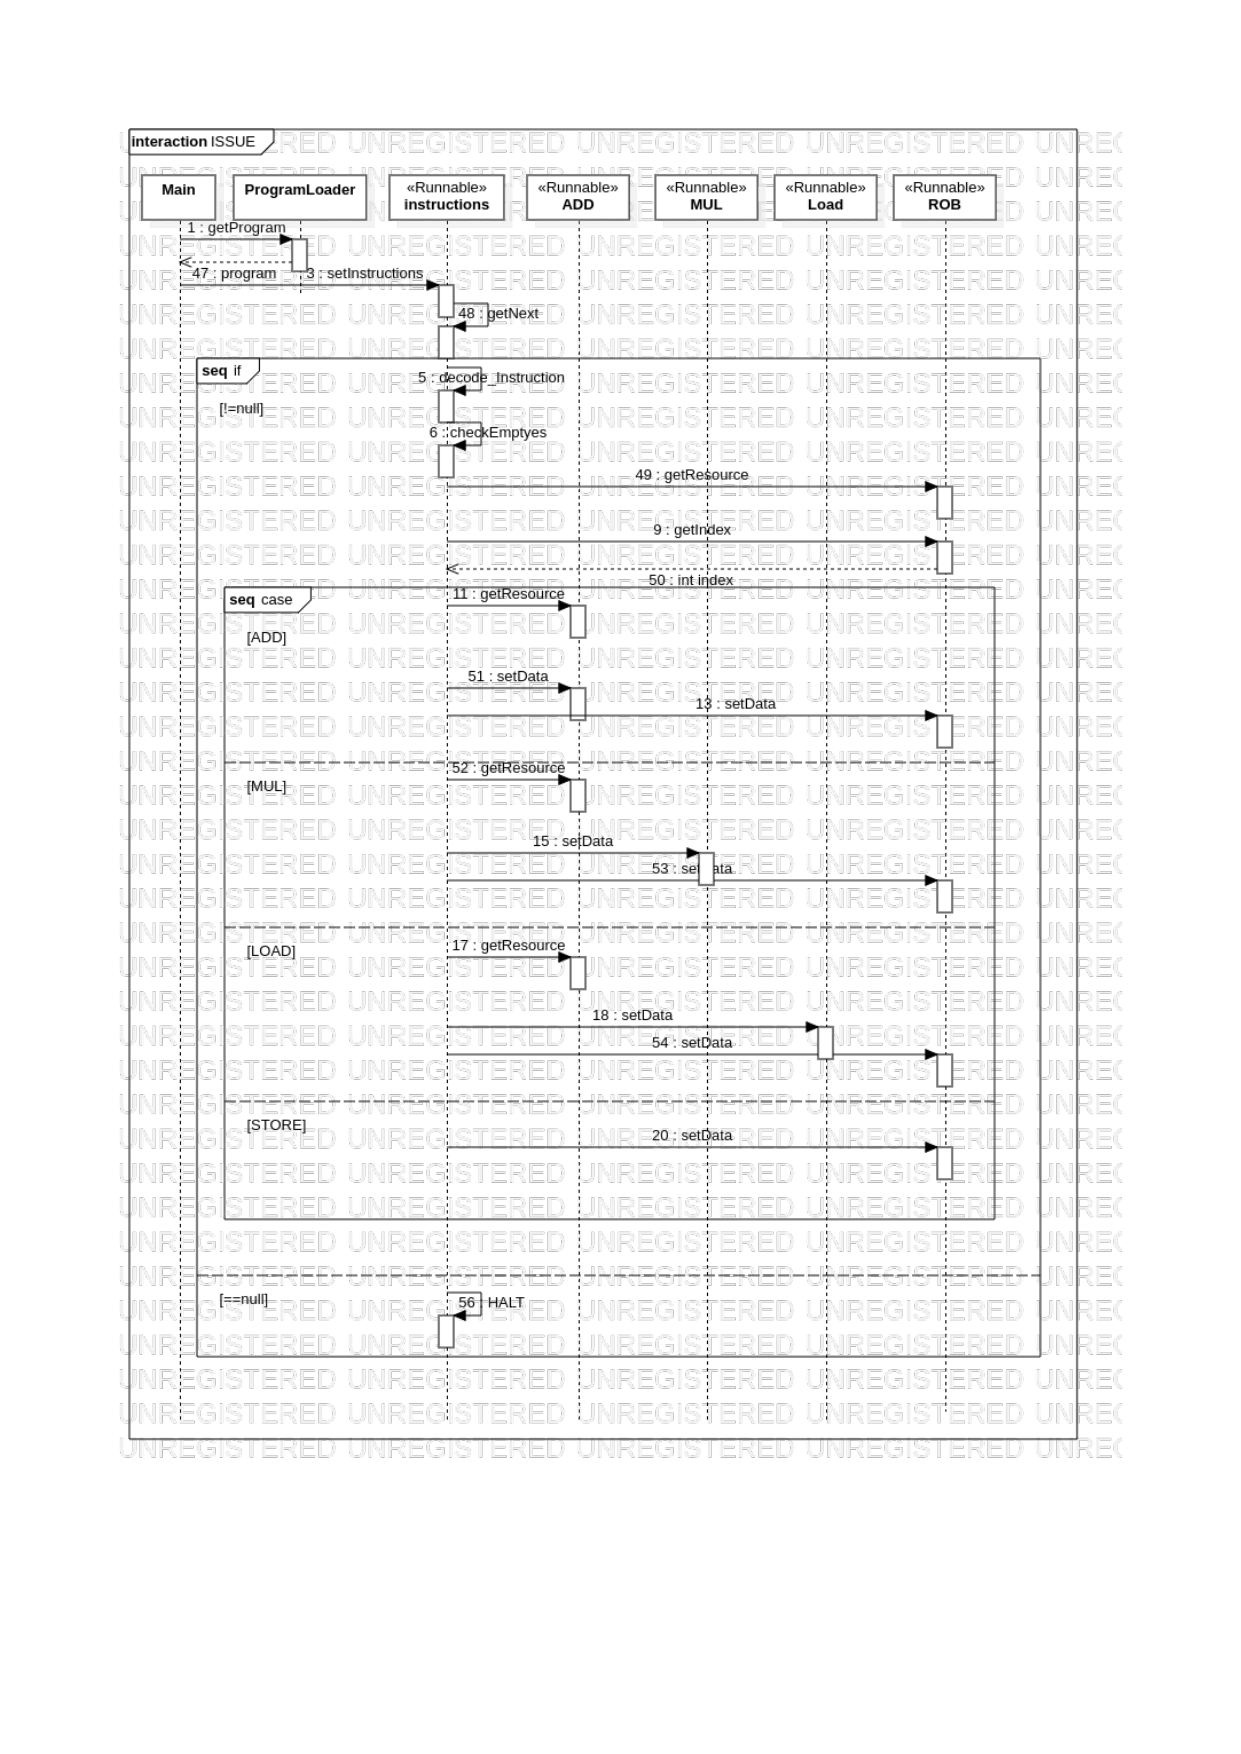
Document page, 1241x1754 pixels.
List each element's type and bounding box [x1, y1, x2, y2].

picture [118, 118, 1123, 1485]
